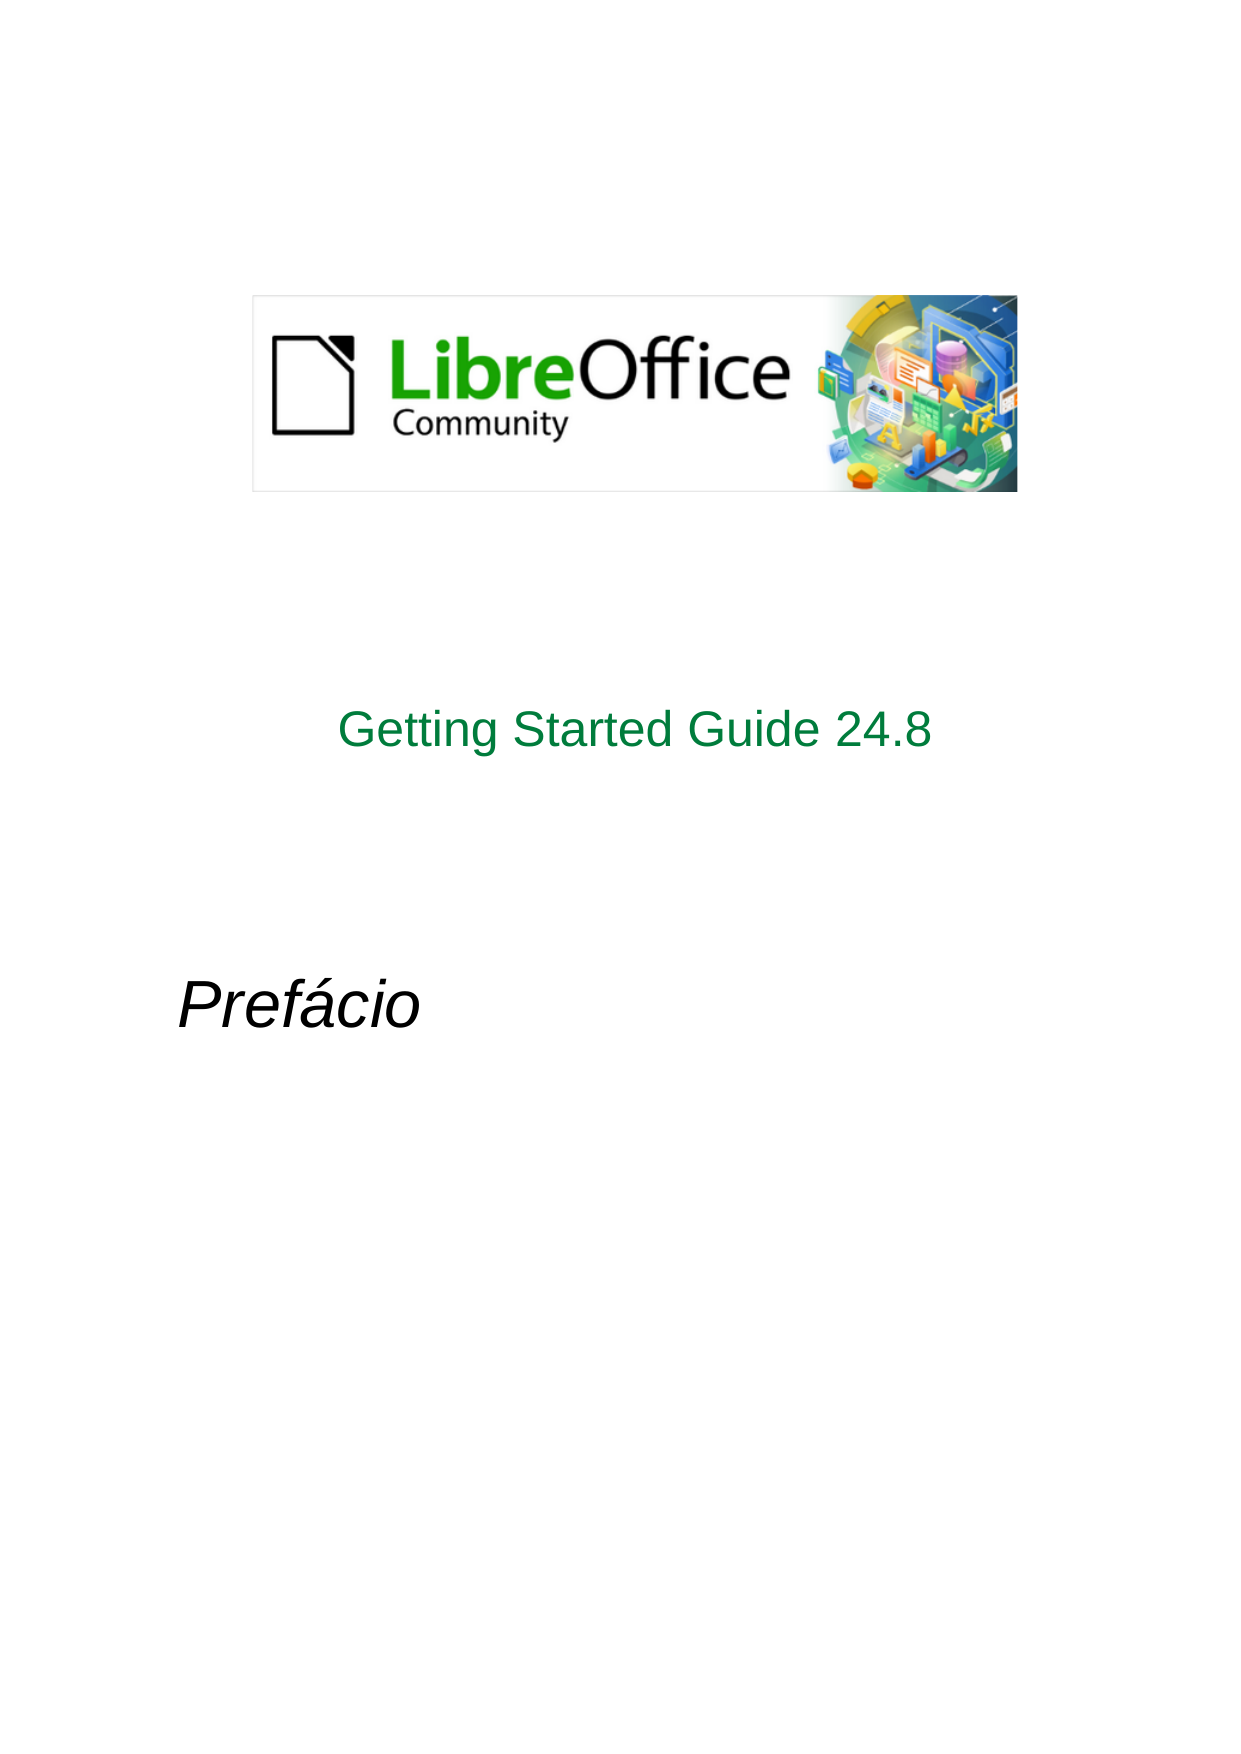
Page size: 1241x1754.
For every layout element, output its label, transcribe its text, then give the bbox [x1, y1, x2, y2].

picture [252, 295, 1018, 492]
title Prefácio [177, 965, 1093, 1042]
text Guia de Introdução 24.8 [177, 699, 1093, 757]
